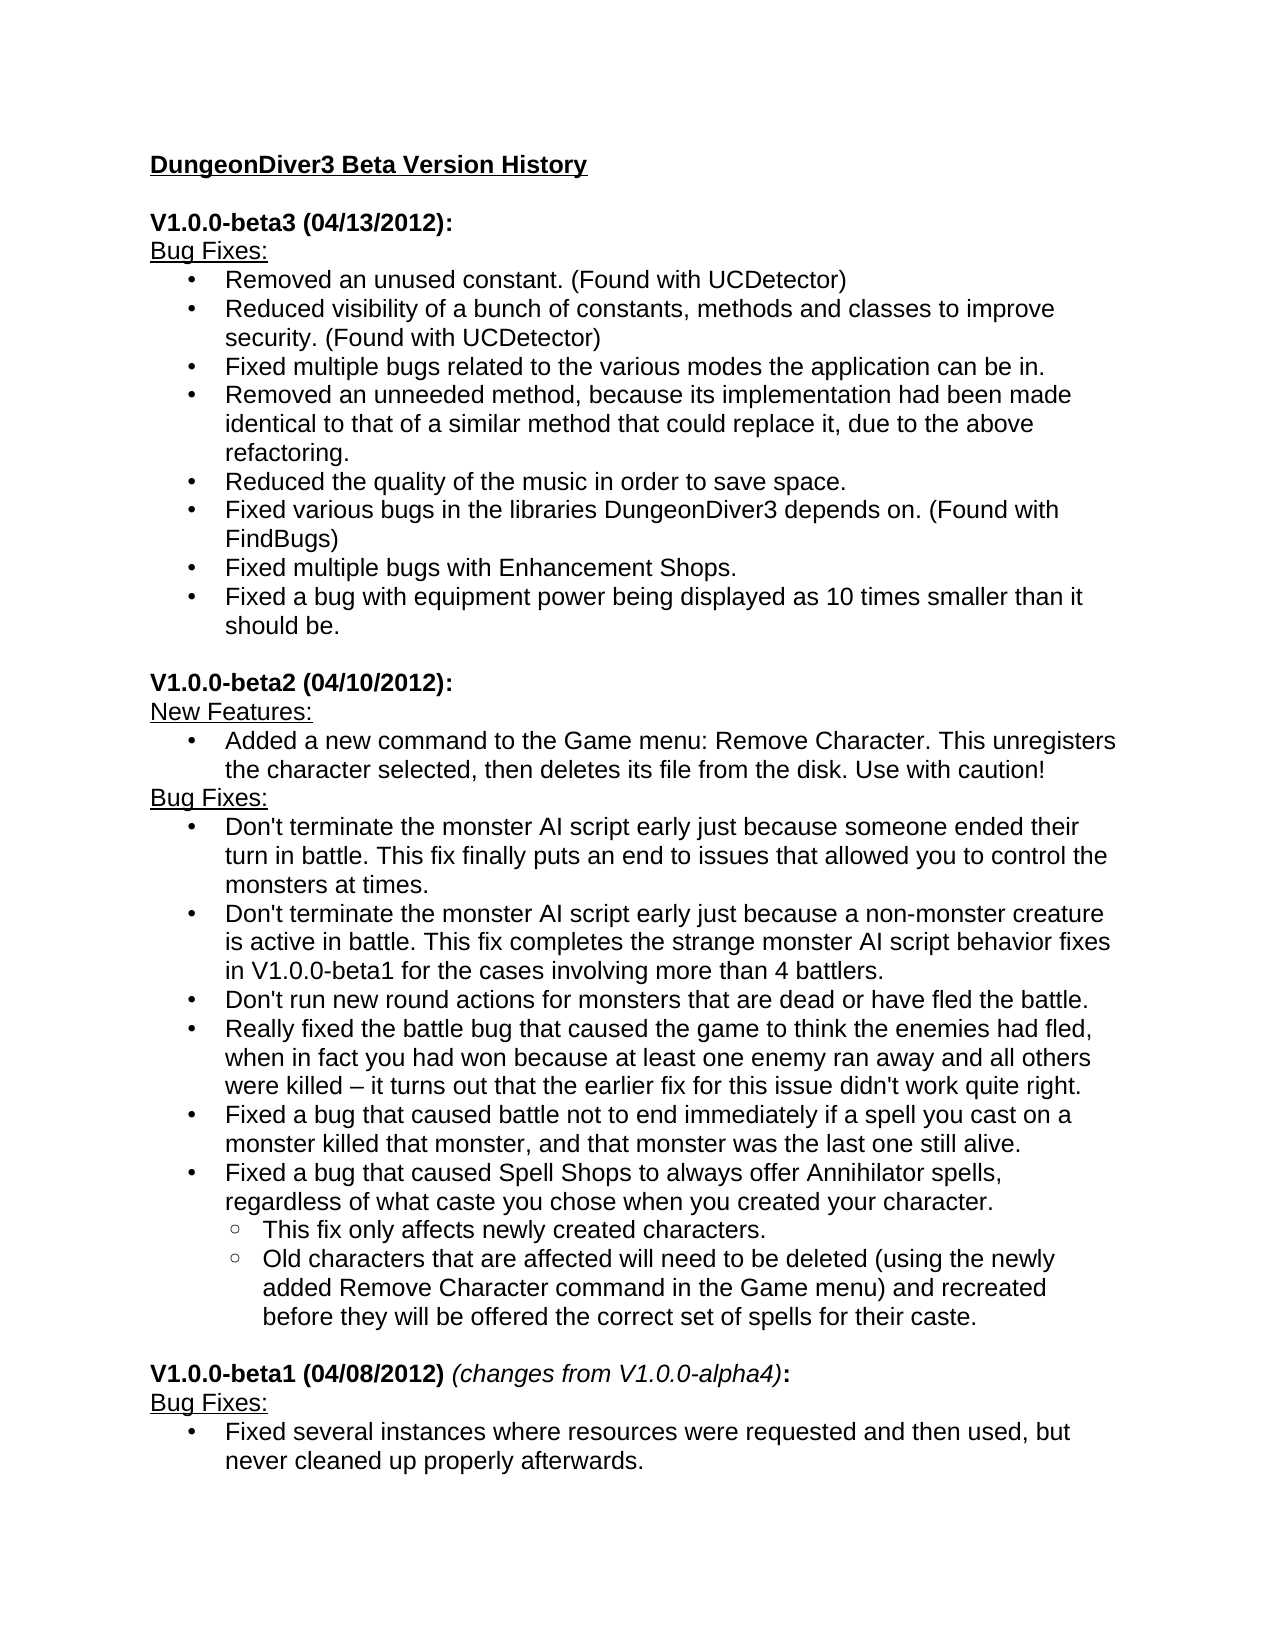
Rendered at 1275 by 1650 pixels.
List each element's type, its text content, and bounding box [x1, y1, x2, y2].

list Don't run new round actions for monsters that are dead or have fled the battle. [187, 985, 1125, 1014]
list Really fixed the battle bug that caused the game to think the enemies had fled, when in fact you had won because at least one enemy ran away and all others were killed – it turns out that the earlier fix for this issue didn't work quite right. [187, 1014, 1125, 1100]
text V1.0.0-beta1 (04/08/2012) (changes from V1.0.0-alpha4): [150, 1359, 1125, 1388]
list Don't terminate the monster AI script early just because someone ended their turn in battle. This fix finally puts an end to issues that allowed you to control the monsters at times. [187, 812, 1125, 898]
list Fixed a bug with equipment power being displayed as 10 times smaller than it should be. [187, 582, 1125, 639]
list Fixed various bugs in the libraries DungeonDiver3 depends on. (Found with FindBugs) [187, 496, 1125, 553]
list Fixed a bug that caused Spell Shops to always offer Annihilator spells, regardless of what caste you chose when you created your character. [187, 1158, 1125, 1215]
text Bug Fixes: [150, 236, 1125, 265]
list Removed an unused constant. (Found with UCDetector) [187, 265, 1125, 294]
list Fixed multiple bugs with Enhancement Shops. [187, 553, 1125, 582]
list This fix only affects newly created characters. [225, 1215, 1125, 1244]
text New Features: [150, 697, 1125, 726]
list Fixed several instances where resources were requested and then used, but never cleaned up properly afterwards. [187, 1417, 1125, 1474]
text V1.0.0-beta2 (04/10/2012): [150, 668, 1125, 697]
list Don't terminate the monster AI script early just because a non-monster creature is active in battle. This fix completes the strange monster AI script behavior fixes in V1.0.0-beta1 for the cases involving more than 4 battlers. [187, 898, 1125, 985]
text Bug Fixes: [150, 783, 1125, 812]
list Old characters that are affected will need to be deleted (using the newly added Remove Character command in the Game menu) and recreated before they will be offered the correct set of spells for their caste. [225, 1244, 1125, 1331]
text Bug Fixes: [150, 1388, 1125, 1417]
text V1.0.0-beta3 (04/13/2012): [150, 207, 1125, 236]
list Reduced the quality of the music in order to save space. [187, 467, 1125, 496]
text DungeonDiver3 Beta Version History [150, 150, 1125, 179]
list Added a new command to the Game menu: Remove Character. This unregisters the character selected, then deletes its file from the disk. Use with caution! [187, 726, 1125, 783]
list Fixed a bug that caused battle not to end immediately if a spell you cast on a monster killed that monster, and that monster was the last one still alive. [187, 1100, 1125, 1158]
list Removed an unneeded method, because its implementation had been made identical to that of a similar method that could replace it, due to the above refactoring. [187, 380, 1125, 467]
list Reduced visibility of a bunch of constants, methods and classes to improve security. (Found with UCDetector) [187, 294, 1125, 351]
list Fixed multiple bugs related to the various modes the application can be in. [187, 351, 1125, 380]
